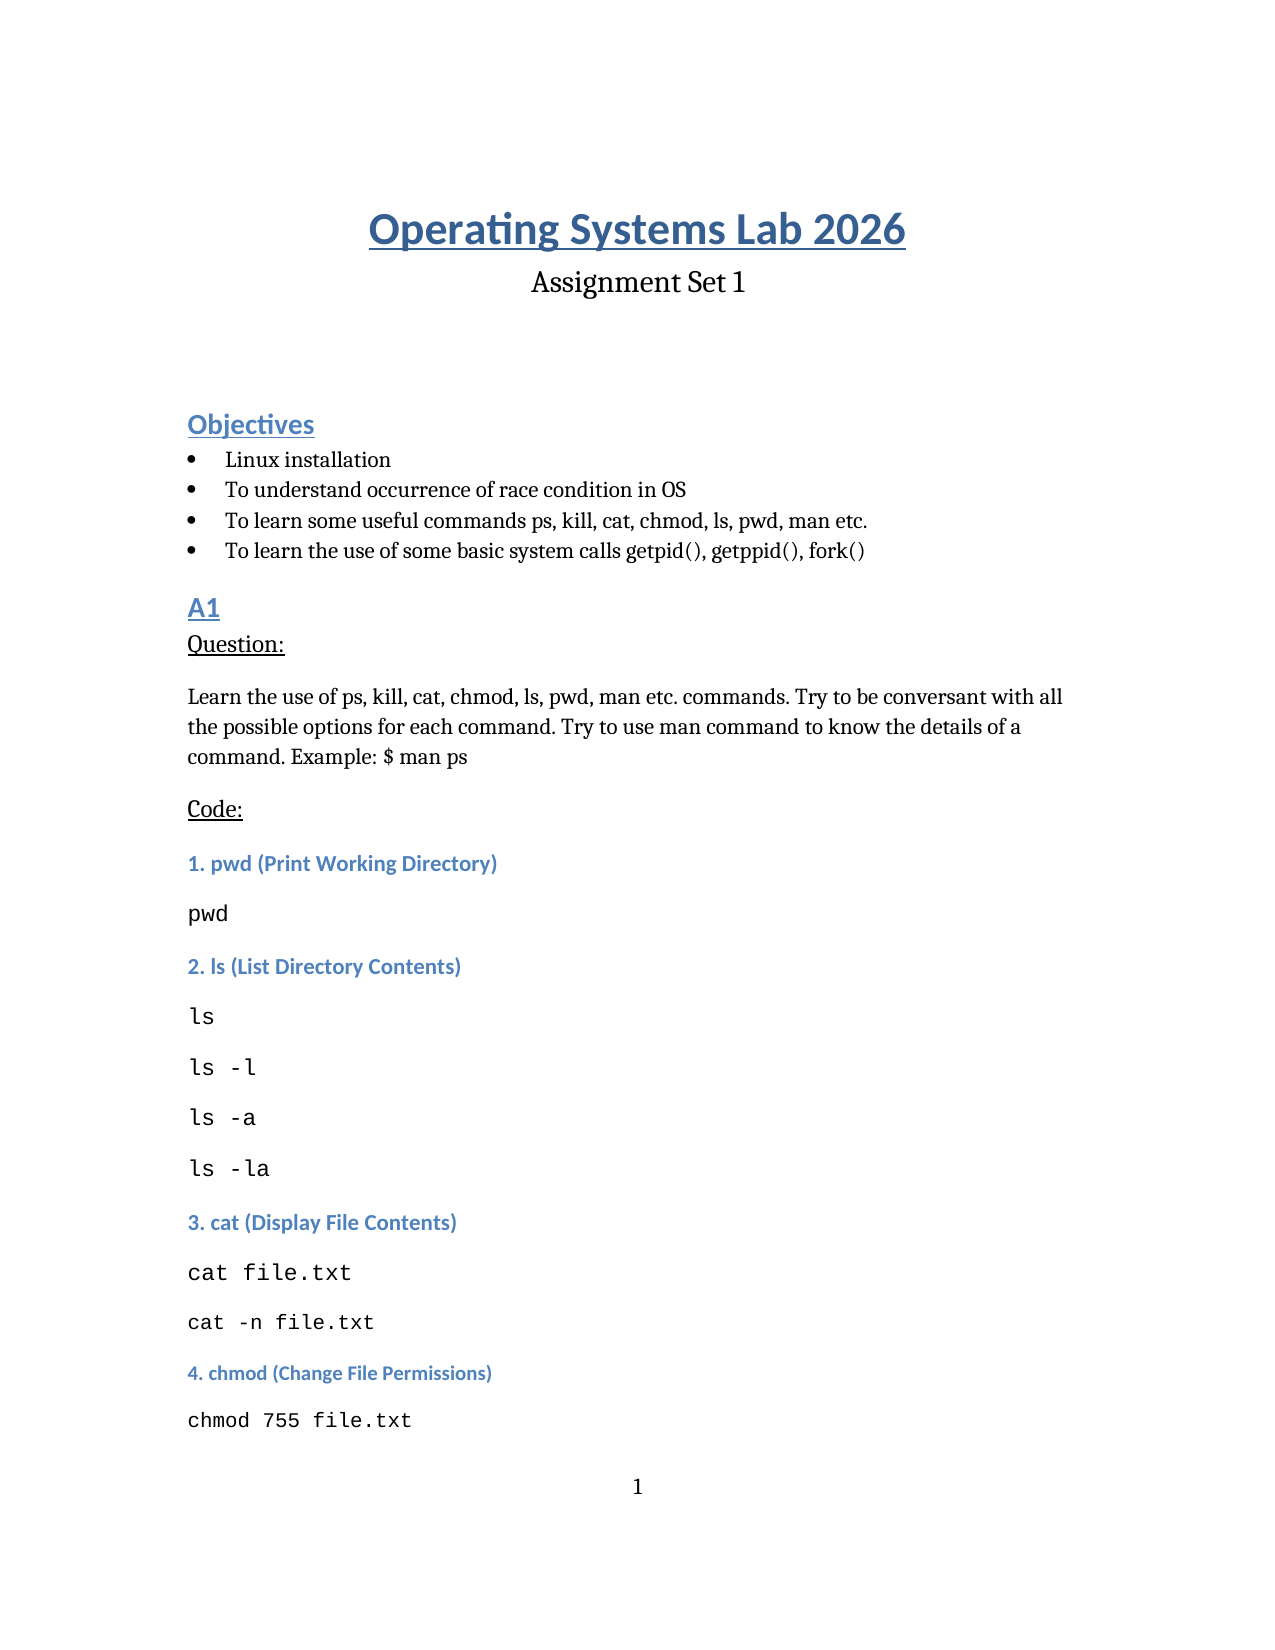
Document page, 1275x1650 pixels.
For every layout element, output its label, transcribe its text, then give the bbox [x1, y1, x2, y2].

text Question: [187, 630, 1087, 658]
text pwd [187, 902, 1087, 928]
text ls [187, 1006, 1087, 1031]
text Code: [187, 795, 1087, 824]
text ls -la [187, 1157, 1087, 1183]
subtitle 1. pwd (Print Working Directory) [187, 849, 1087, 877]
text chmod 755 file.txt [187, 1410, 1087, 1433]
text cat -n file.txt [187, 1312, 1087, 1335]
text ls -a [187, 1107, 1087, 1133]
list Linux installation [187, 447, 1087, 473]
text Learn the use of ps, kill, cat, chmod, ls, pwd, man etc. commands. Try to be conversant with all the possible options for each command. Try to use man command to know the details of a command. Example: $ man ps [187, 683, 1087, 770]
text Assignment Set 1 [187, 264, 1087, 330]
list To learn some useful commands ps, kill, cat, chmod, ls, pwd, man etc. [187, 507, 1087, 534]
subtitle Objectives [187, 406, 1087, 442]
text ls -l [187, 1056, 1087, 1082]
text cat file.txt [187, 1261, 1087, 1287]
subtitle 2. ls (List Directory Contents) [187, 952, 1087, 981]
subtitle A1 [187, 589, 1087, 624]
list To learn the use of some basic system calls getpid(), getppid(), fork() [187, 538, 1087, 564]
list To understand occurrence of race condition in OS [187, 477, 1087, 504]
subtitle 4. chmod (Change File Permissions) [187, 1360, 1087, 1385]
subtitle 3. cat (Display File Contents) [187, 1208, 1087, 1236]
subtitle Operating Systems Lab 2026 [187, 200, 1087, 256]
